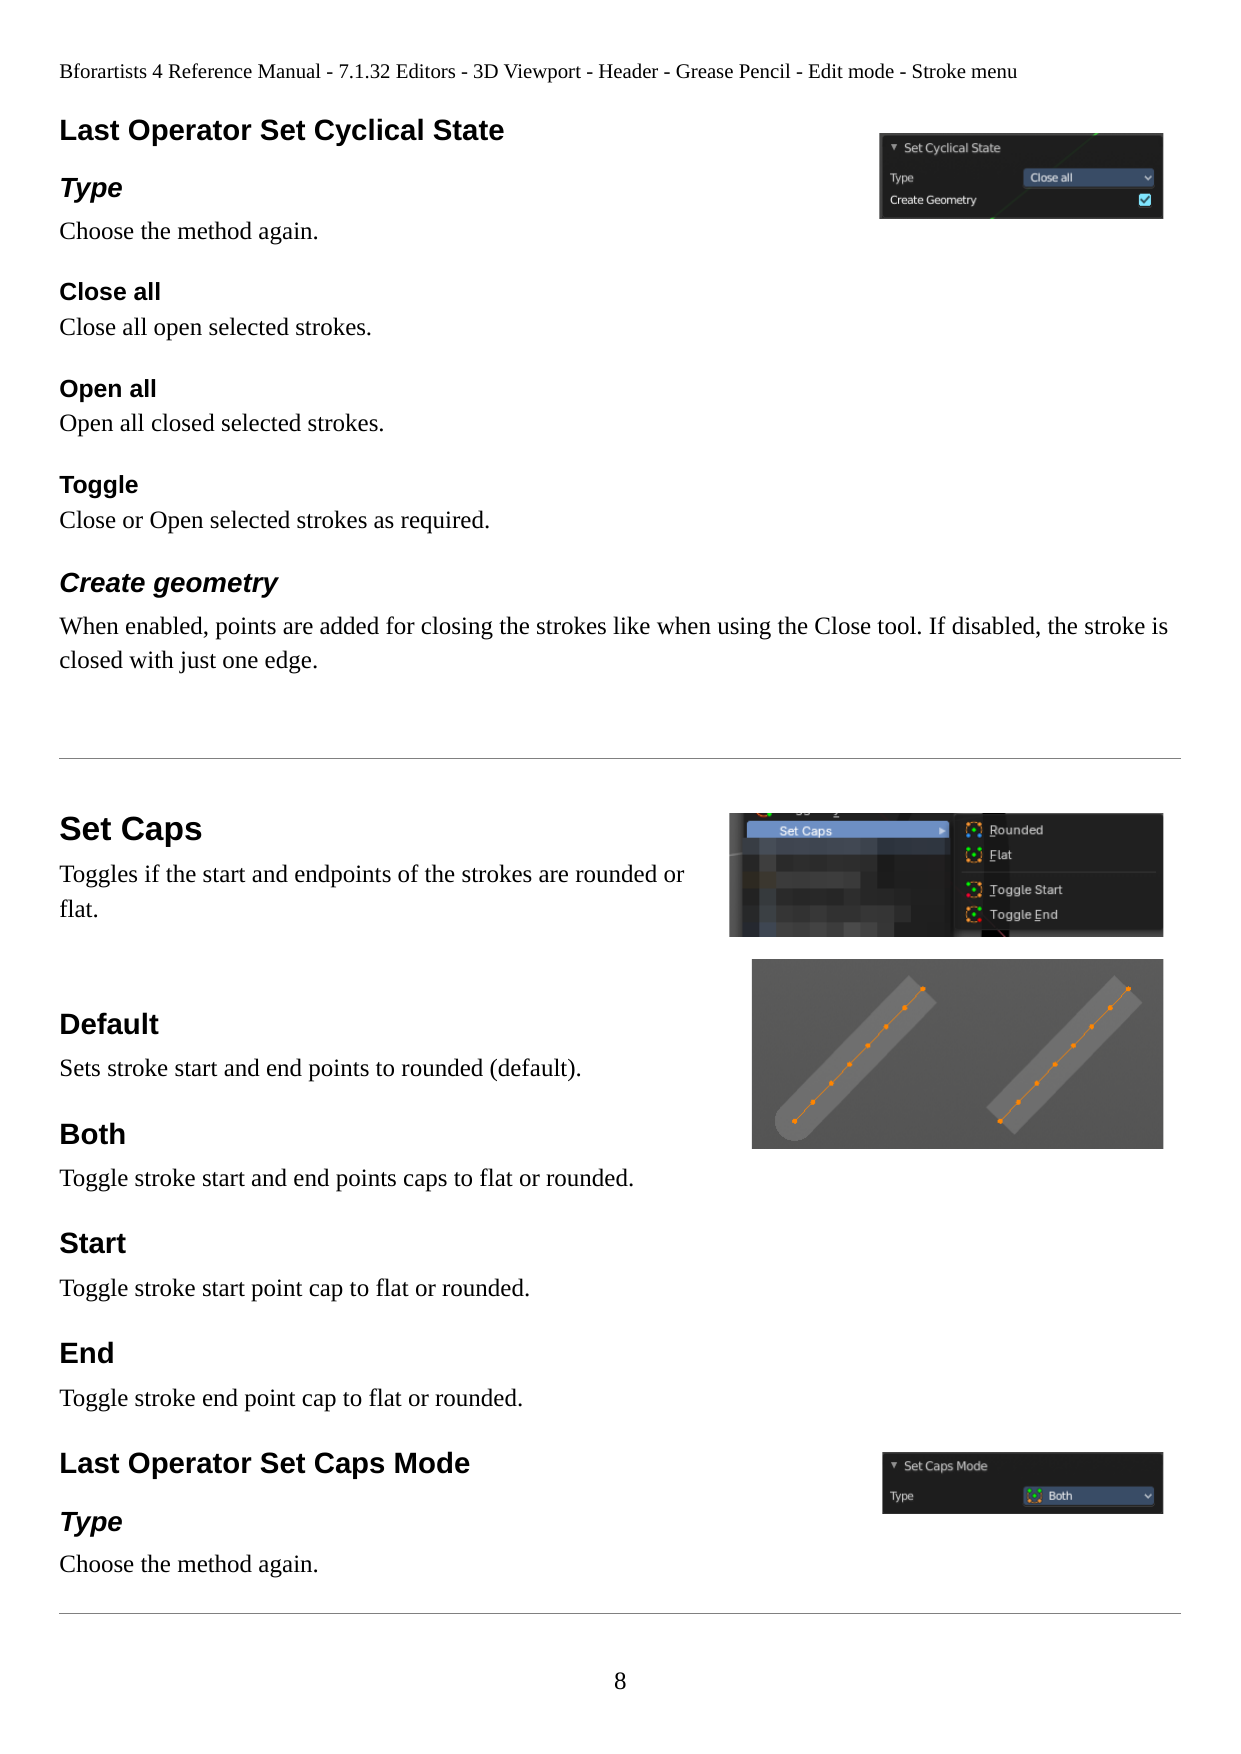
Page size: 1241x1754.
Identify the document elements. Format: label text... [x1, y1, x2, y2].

subtitle [1164, 1007, 1181, 1040]
picture [882, 1452, 1164, 1514]
subtitle Last Operator Set Cyclical State [59, 113, 1181, 146]
text Toggles if the start and endpoints of the strokes are rounded or flat. [59, 859, 729, 923]
subtitle Create geometry [59, 566, 1181, 598]
text Choose the method again. [59, 216, 1181, 244]
text When enabled, points are added for closing the strokes like when using the Close tool. If disabled, the stroke is closed with just one edge. [59, 611, 1181, 674]
subtitle Start [59, 1226, 1181, 1260]
subtitle Set Caps [59, 808, 1181, 847]
subtitle Close all [59, 277, 1181, 306]
text Open all closed selected strokes. [59, 408, 1181, 437]
text Toggle stroke start and end points caps to flat or rounded. [59, 1163, 1181, 1192]
text Toggle stroke end point cap to flat or rounded. [59, 1383, 1181, 1411]
text Toggle stroke start point cap to flat or rounded. [59, 1273, 1181, 1301]
picture [879, 133, 1164, 219]
subtitle Open all [59, 374, 1181, 402]
subtitle Type [59, 1505, 1181, 1537]
subtitle [1164, 171, 1181, 203]
subtitle Both [59, 1117, 1181, 1150]
picture [729, 813, 1164, 937]
text Close all open selected strokes. [59, 312, 1181, 341]
subtitle Type [59, 171, 879, 203]
text Close or Open selected strokes as required. [59, 505, 1181, 533]
subtitle Last Operator Set Caps Mode [59, 1446, 1181, 1480]
picture [751, 959, 1164, 1149]
text Choose the method again. [59, 1549, 1181, 1578]
subtitle Toggle [59, 470, 1181, 498]
text Sets stroke start and end points to rounded (default). [59, 1053, 751, 1082]
subtitle End [59, 1336, 1181, 1370]
subtitle Default [59, 1007, 751, 1040]
